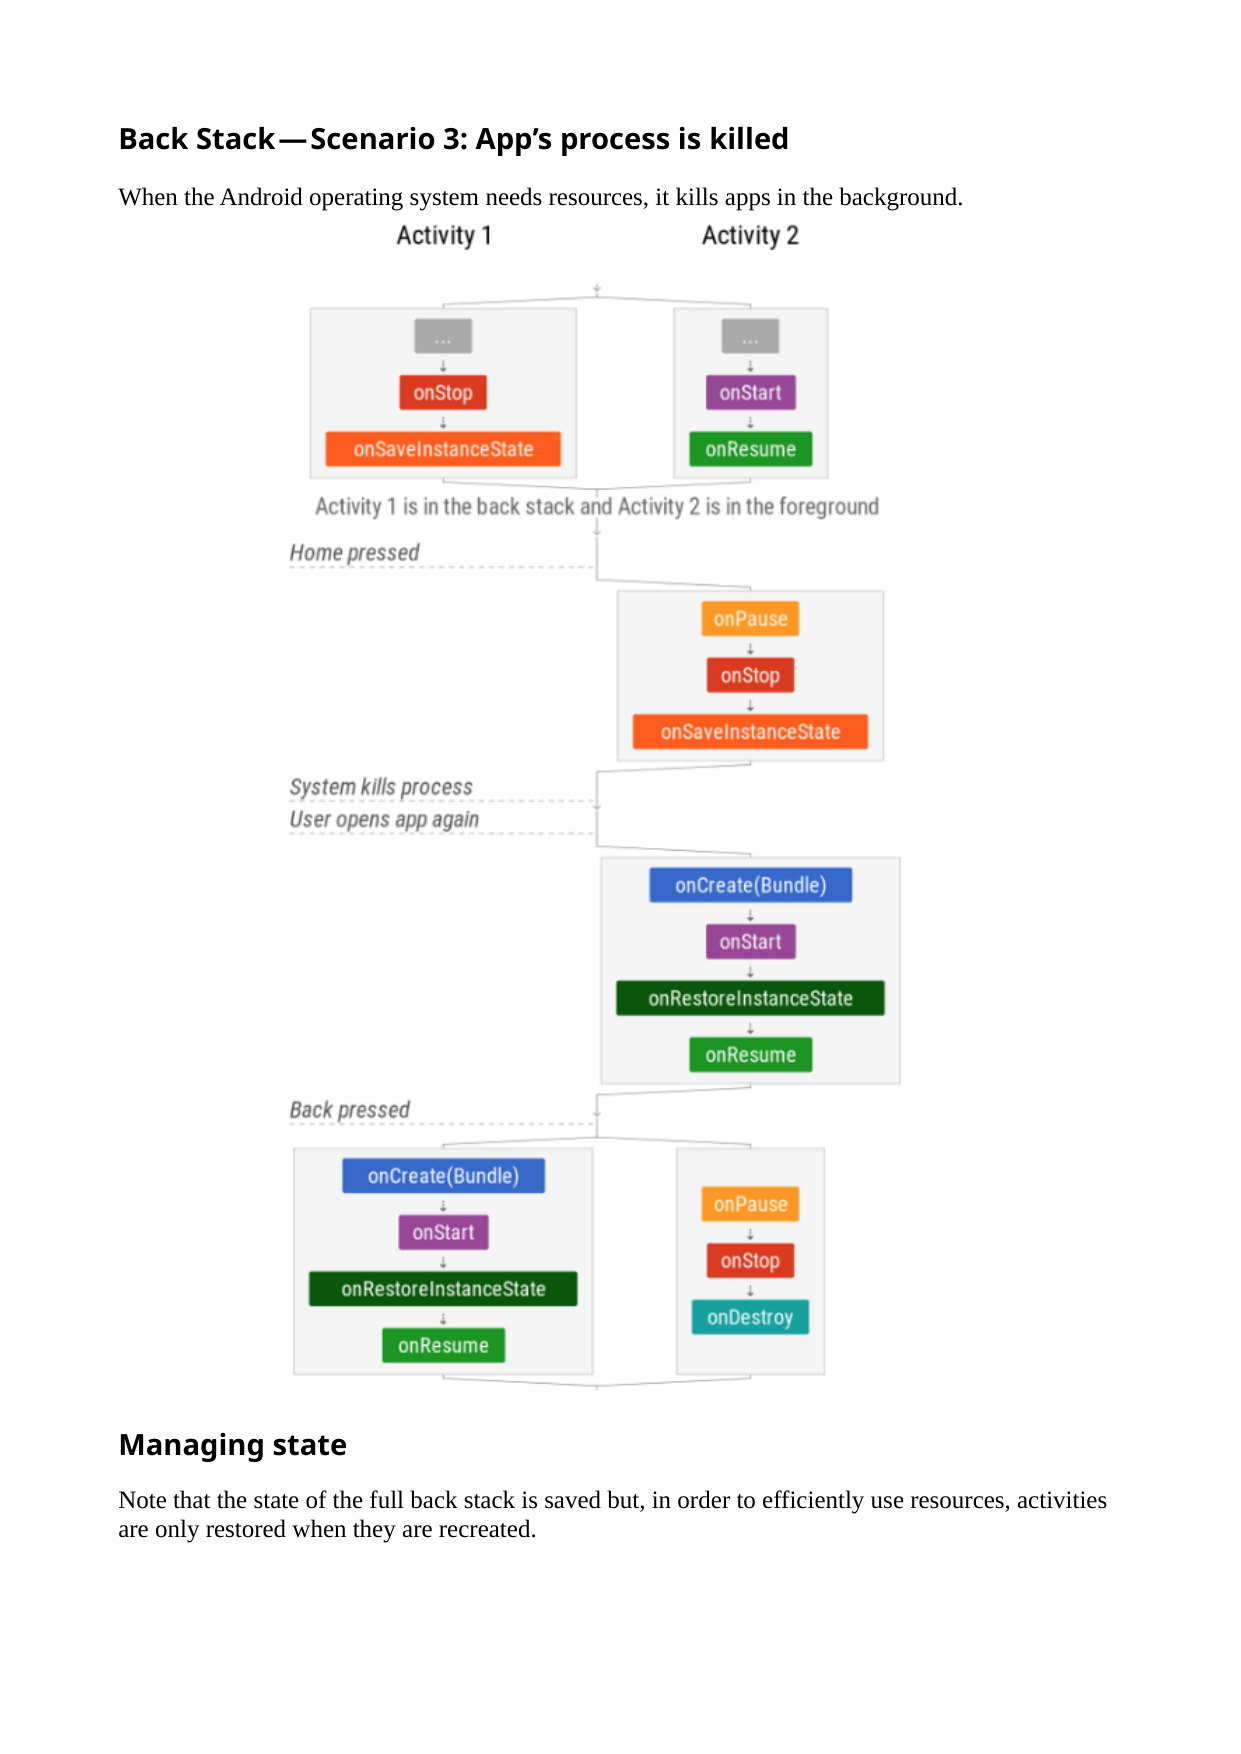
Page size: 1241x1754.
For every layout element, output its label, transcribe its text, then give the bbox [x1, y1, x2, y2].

text Note that the state of the full back stack is saved but, in order to efficiently use resources, activities are only restored when they are recreated. [118, 1485, 1122, 1543]
picture [243, 217, 968, 1425]
subtitle Back Stack — Scenario 3: App’s process is killed [118, 118, 1122, 158]
text When the Android operating system needs resources, it kills apps in the background. [118, 182, 1122, 211]
subtitle Managing state [118, 236, 1122, 1464]
